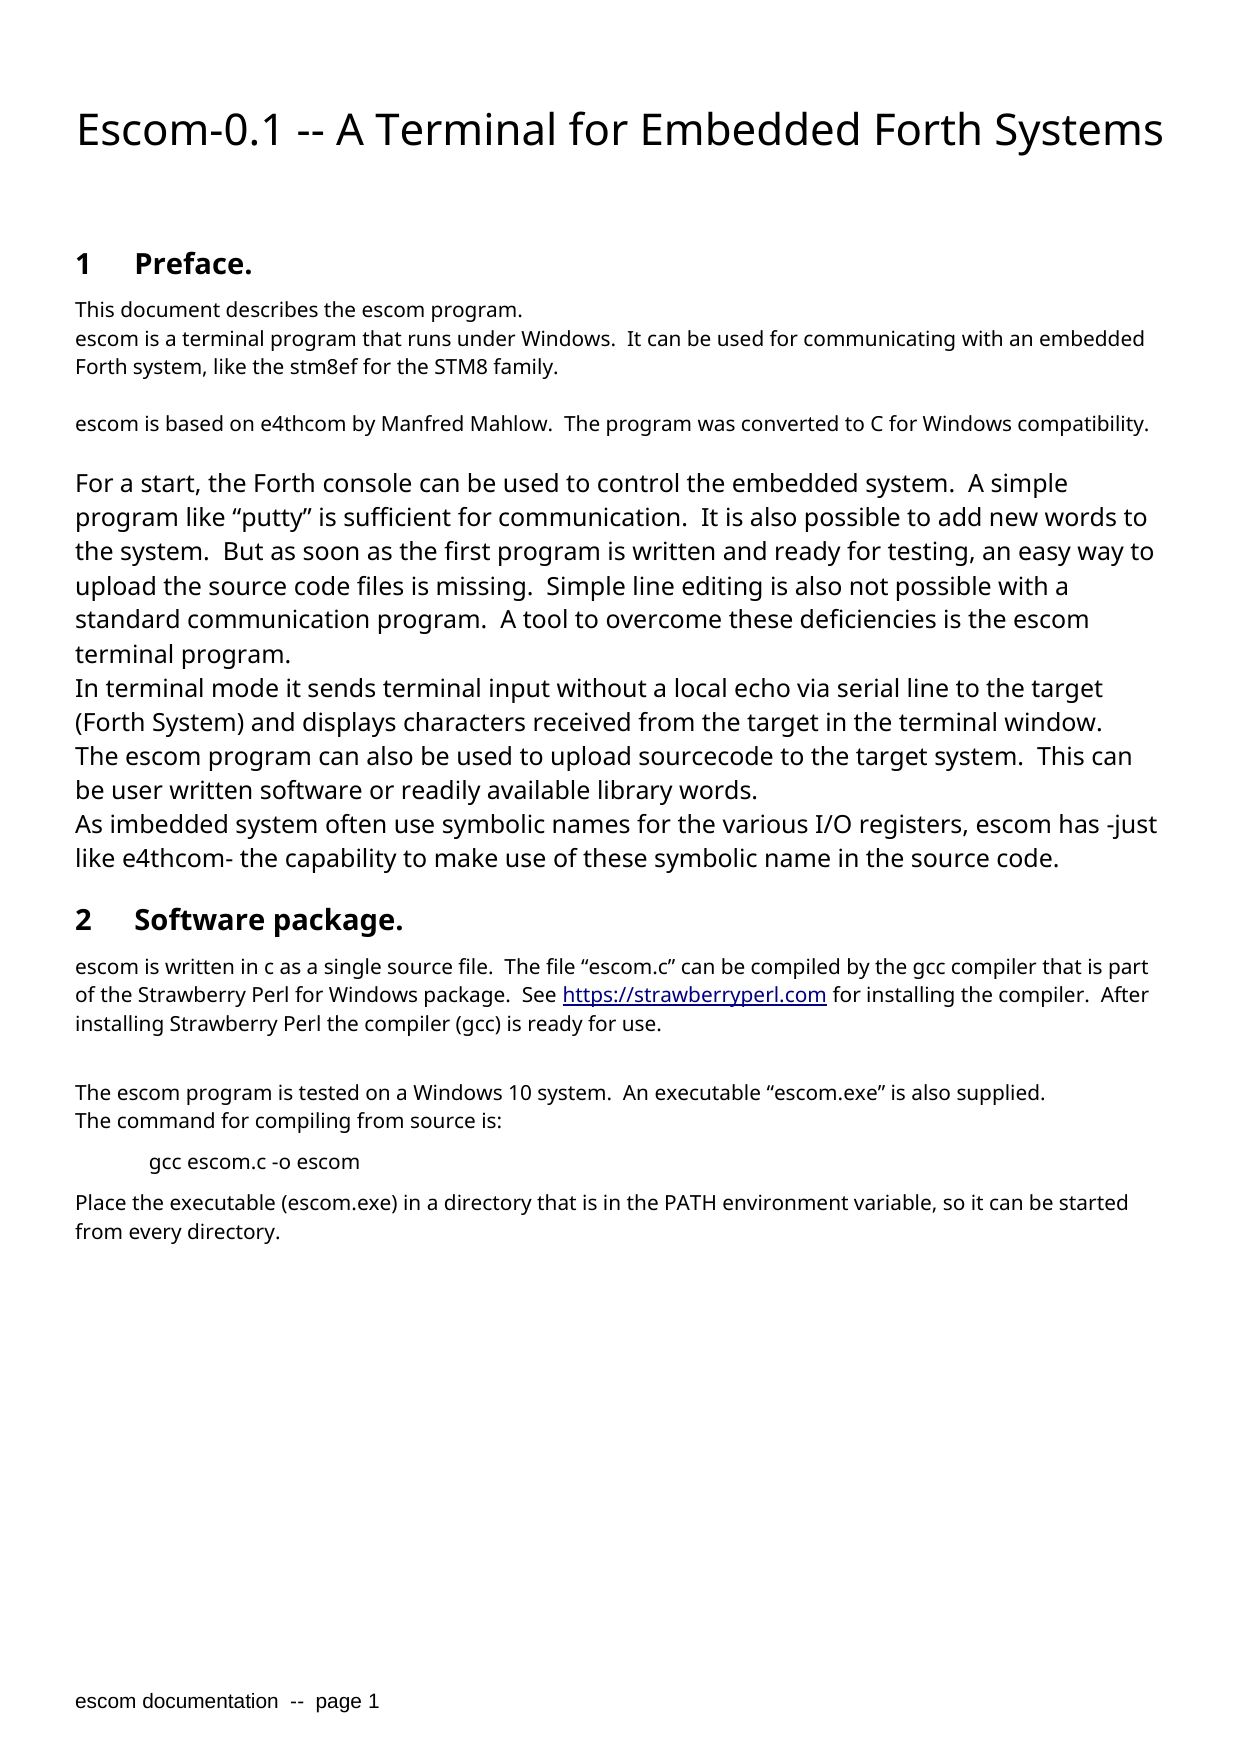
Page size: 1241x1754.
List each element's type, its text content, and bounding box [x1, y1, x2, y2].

text gcc escom.c -o escom [75, 1147, 1165, 1176]
subtitle Preface. [75, 243, 1165, 283]
text This document describes the escom program. escom is a terminal program that runs under Windows. It can be used for communicating with an embedded Forth system, like the stm8ef for the STM8 family. [75, 295, 1165, 381]
text The escom program is tested on a Windows 10 system. An executable “escom.exe” is also supplied. The command for compiling from source is: [75, 1050, 1165, 1135]
text escom is based on e4thcom by Manfred Mahlow. The program was converted to C for Windows compatibility. [75, 409, 1165, 437]
text Place the executable (escom.exe) in a directory that is in the PATH environment variable, so it can be started from every directory. [75, 1188, 1165, 1245]
subtitle Software package. [75, 900, 1165, 939]
text escom is written in c as a single source file. The file “escom.c” can be compiled by the gcc compiler that is part of the Strawberry Perl for Windows package. See https://strawberryperl.com for installing the compiler. After installing Strawberry Perl the compiler (gcc) is ready for use. [75, 952, 1165, 1037]
text Escom-0.1 -- A Terminal for Embedded Forth Systems [75, 99, 1165, 158]
text For a start, the Forth console can be used to control the embedded system. A simple program like “putty” is sufficient for communication. It is also possible to add new words to the system. But as soon as the first program is written and ready for testing, an easy way to upload the source code files is missing. Simple line editing is also not possible with a standard communication program. A tool to overcome these deficiencies is the escom terminal program. In terminal mode it sends terminal input without a local echo via serial line to the target (Forth System) and displays characters received from the target in the terminal window. The escom program can also be used to upload sourcecode to the target system. This can be user written software or readily available library words. As imbedded system often use symbolic names for the various I/O registers, escom has -just like e4thcom- the capability to make use of these symbolic name in the source code. [75, 466, 1165, 875]
